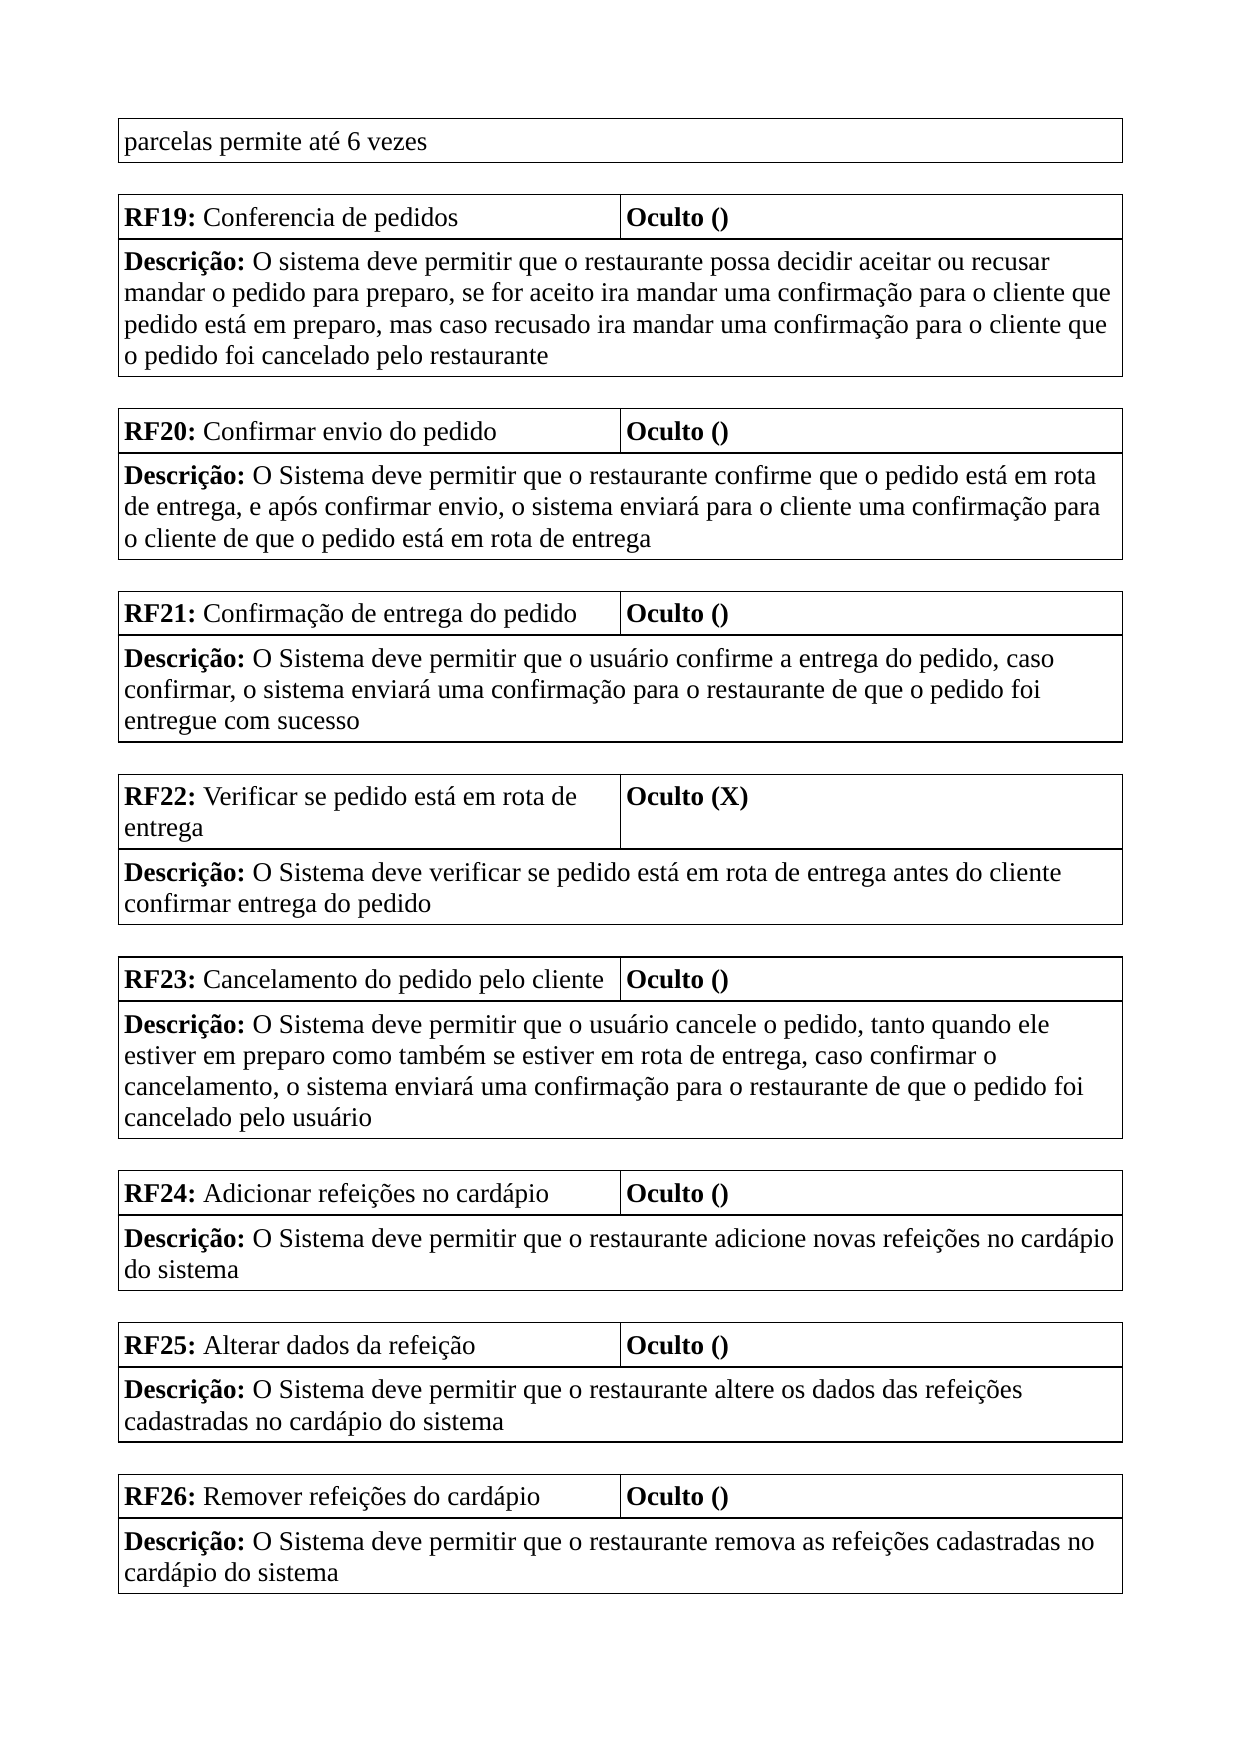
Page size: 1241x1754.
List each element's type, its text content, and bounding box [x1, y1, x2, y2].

table_header Descrição: O Sistema deve permitir que o restaurante altere os dados das refeições cadastradas no cardápio do sistema [119, 1368, 1122, 1441]
table_header Descrição: O Sistema deve permitir que o usuário cancele o pedido, tanto quando ele estiver em preparo como também se estiver em rota de entrega, caso confirmar o cancelamento, o sistema enviará uma confirmação para o restaurante de que o pedido foi cancelado pelo usuário [119, 1002, 1122, 1138]
table_header Descrição: O Sistema deve permitir que o restaurante remova as refeições cadastradas no cardápio do sistema [119, 1519, 1122, 1593]
table_header Oculto (X) [621, 775, 1122, 848]
table_header RF25: Alterar dados da refeição [119, 1323, 620, 1366]
table_header Descrição: O Sistema deve permitir que o usuário confirme a entrega do pedido, caso confirmar, o sistema enviará uma confirmação para o restaurante de que o pedido foi entregue com sucesso [119, 636, 1122, 741]
table_header Oculto () [621, 1323, 1122, 1366]
table_header Descrição: O Sistema deve permitir que o restaurante confirme que o pedido está em rota de entrega, e após confirmar envio, o sistema enviará para o cliente uma confirmação para o cliente de que o pedido está em rota de entrega [119, 454, 1122, 558]
table_header RF22: Verificar se pedido está em rota de entrega [119, 775, 620, 848]
table_header Descrição: O Sistema deve permitir que o restaurante adicione novas refeições no cardápio do sistema [119, 1216, 1122, 1290]
table_header RF19: Conferencia de pedidos [119, 195, 620, 238]
table_header RF21: Confirmação de entrega do pedido [119, 592, 620, 634]
table_header Oculto () [621, 1475, 1122, 1517]
table_header Oculto () [621, 409, 1122, 452]
table_header Oculto () [621, 592, 1122, 634]
table_header Oculto () [621, 1171, 1122, 1214]
table_header Descrição: O sistema deve permitir que o restaurante possa decidir aceitar ou recusar mandar o pedido para preparo, se for aceito ira mandar uma confirmação para o cliente que pedido está em preparo, mas caso recusado ira mandar uma confirmação para o cliente que o pedido foi cancelado pelo restaurante [119, 240, 1122, 376]
table_header RF20: Confirmar envio do pedido [119, 409, 620, 452]
table_header Oculto () [621, 195, 1122, 238]
table_header RF24: Adicionar refeições no cardápio [119, 1171, 620, 1214]
table_header Descrição: O Sistema deve verificar se pedido está em rota de entrega antes do cliente confirmar entrega do pedido [119, 850, 1122, 924]
table_header RF23: Cancelamento do pedido pelo cliente [119, 958, 620, 1000]
table_header Oculto () [621, 958, 1122, 1000]
table_header parcelas permite até 6 vezes [119, 119, 1122, 162]
table_header RF26: Remover refeições do cardápio [119, 1475, 620, 1517]
